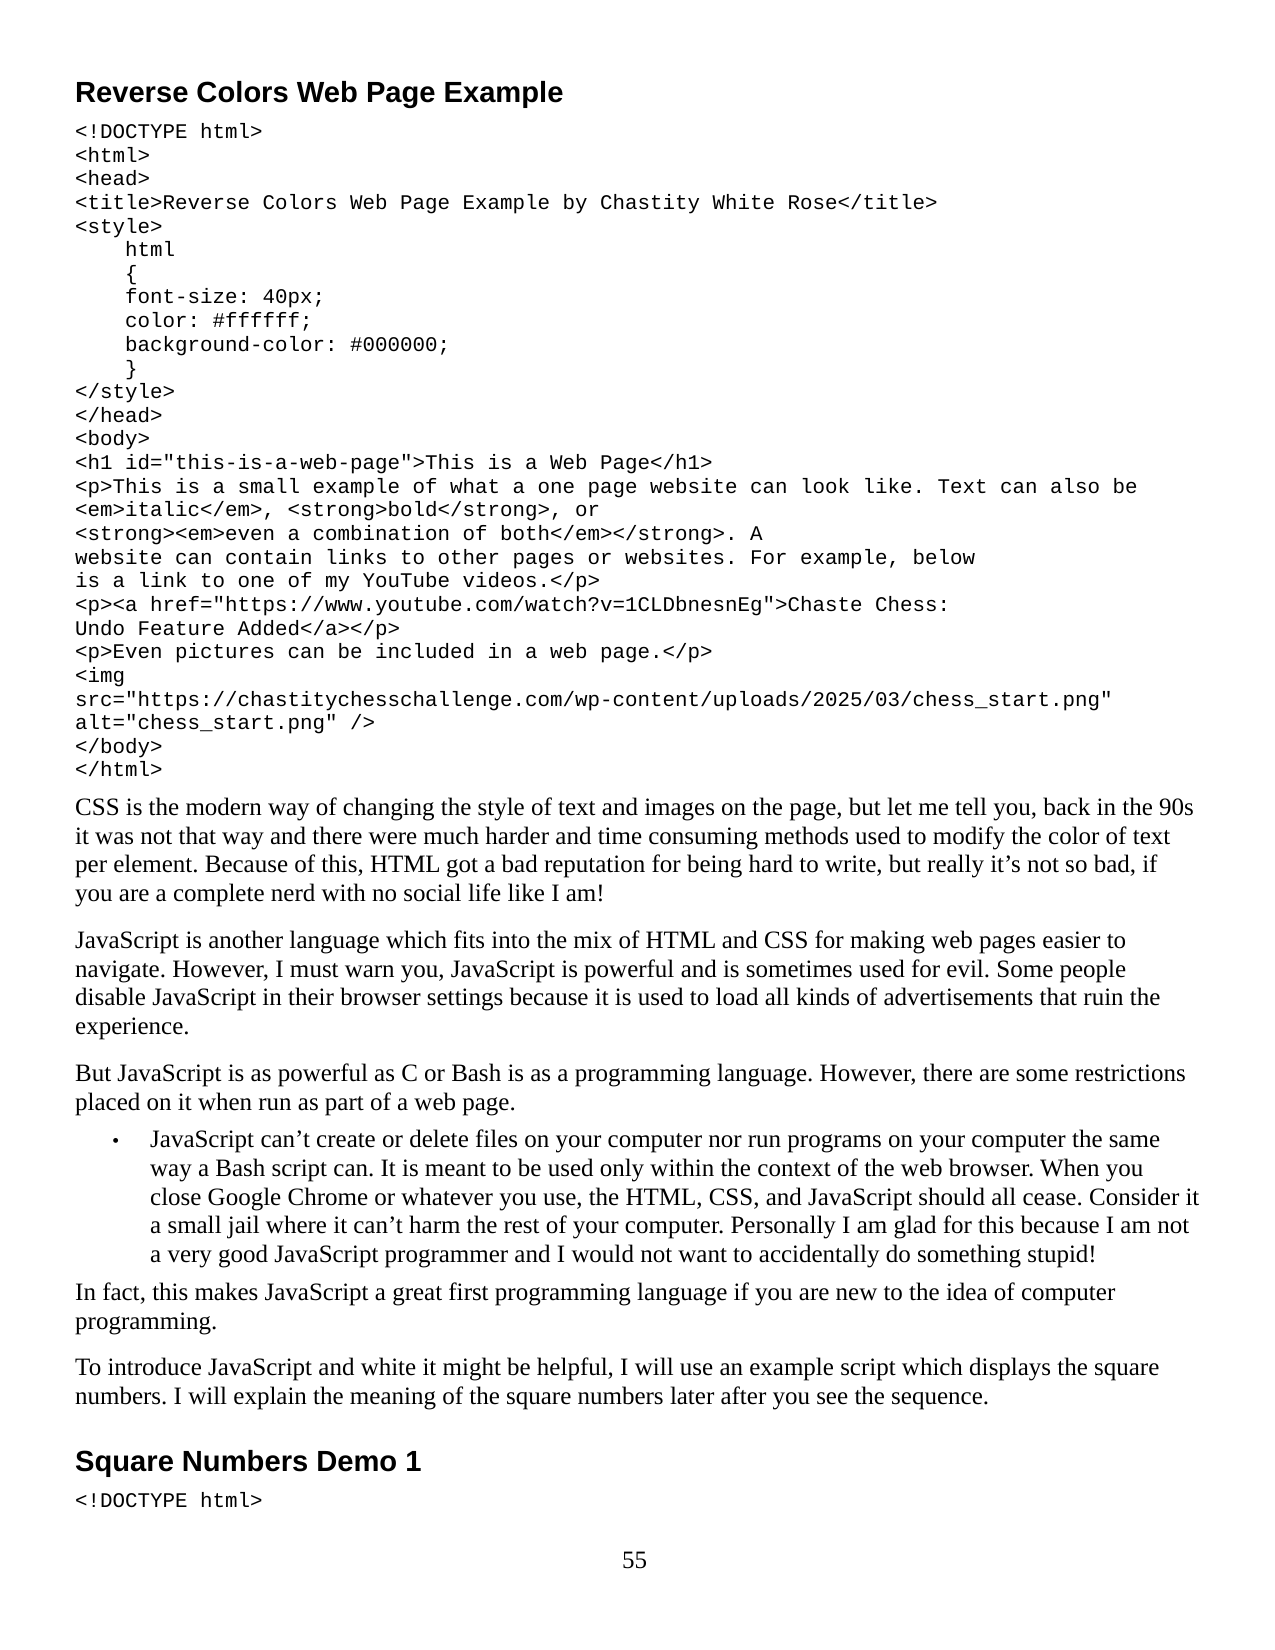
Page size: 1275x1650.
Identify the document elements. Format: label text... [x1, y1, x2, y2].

text <style> [75, 216, 1200, 239]
text color: #ffffff; [75, 310, 1200, 334]
text html [75, 239, 1200, 263]
text </html> [75, 759, 1200, 783]
text To introduce JavaScript and white it might be helpful, I will use an example script which displays the square numbers. I will explain the meaning of the square numbers later after you see the sequence. [75, 1352, 1200, 1410]
text <img [75, 665, 1200, 688]
text Undo Feature Added</a></p> [75, 618, 1200, 641]
text <head> [75, 168, 1200, 192]
text JavaScript is another language which fits into the mix of HTML and CSS for making web pages easier to navigate. However, I must warn you, JavaScript is powerful and is sometimes used for evil. Some people disable JavaScript in their browser settings because it is used to load all kinds of advertisements that ruin the experience. [75, 925, 1200, 1040]
text <strong><em>even a combination of both</em></strong>. A [75, 523, 1200, 547]
text But JavaScript is as powerful as C or Bash is as a programming language. However, there are some restrictions placed on it when run as part of a web page. [75, 1058, 1200, 1115]
text } [75, 357, 1200, 381]
text <title>Reverse Colors Web Page Example by Chastity White Rose</title> [75, 192, 1200, 216]
text CSS is the modern way of changing the style of text and images on the page, but let me tell you, back in the 90s it was not that way and there were much harder and time consuming methods used to modify the color of text per element. Because of this, HTML got a bad reputation for being hard to write, but really it’s not so bad, if you are a complete nerd with no social life like I am! [75, 792, 1200, 907]
subtitle Square Numbers Demo 1 [75, 1444, 1200, 1477]
list JavaScript can’t create or delete files on your computer nor run programs on your computer the same way a Bash script can. It is meant to be used only within the context of the web browser. When you close Google Chrome or whatever you use, the HTML, CSS, and JavaScript should all cease. Consider it a small jail where it can’t harm the rest of your computer. Personally I am glad for this because I am not a very good JavaScript programmer and I would not want to accidentally do something stupid! [112, 1124, 1200, 1268]
text <html> [75, 145, 1200, 168]
text <p><a href="https://www.youtube.com/watch?v=1CLDbnesnEg">Chaste Chess: [75, 594, 1200, 618]
text </body> [75, 736, 1200, 759]
text alt="chess_start.png" /> [75, 712, 1200, 736]
text <body> [75, 428, 1200, 452]
text <h1 id="this-is-a-web-page">This is a Web Page</h1> [75, 452, 1200, 476]
text </style> [75, 381, 1200, 405]
text src="https://chastitychesschallenge.com/wp-content/uploads/2025/03/chess_start.png" [75, 688, 1200, 712]
text is a link to one of my YouTube videos.</p> [75, 570, 1200, 594]
text font-size: 40px; [75, 287, 1200, 310]
text In fact, this makes JavaScript a great first programming language if you are new to the idea of computer programming. [75, 1277, 1200, 1334]
text { [75, 263, 1200, 287]
text website can contain links to other pages or websites. For example, below [75, 547, 1200, 570]
text <!DOCTYPE html> [75, 121, 1200, 145]
text <!DOCTYPE html> [75, 1490, 1200, 1514]
subtitle Reverse Colors Web Page Example [75, 75, 1200, 108]
text </head> [75, 405, 1200, 428]
text <p>Even pictures can be included in a web page.</p> [75, 641, 1200, 665]
text background-color: #000000; [75, 334, 1200, 357]
text <p>This is a small example of what a one page website can look like. Text can also be <em>italic</em>, <strong>bold</strong>, or [75, 476, 1200, 523]
